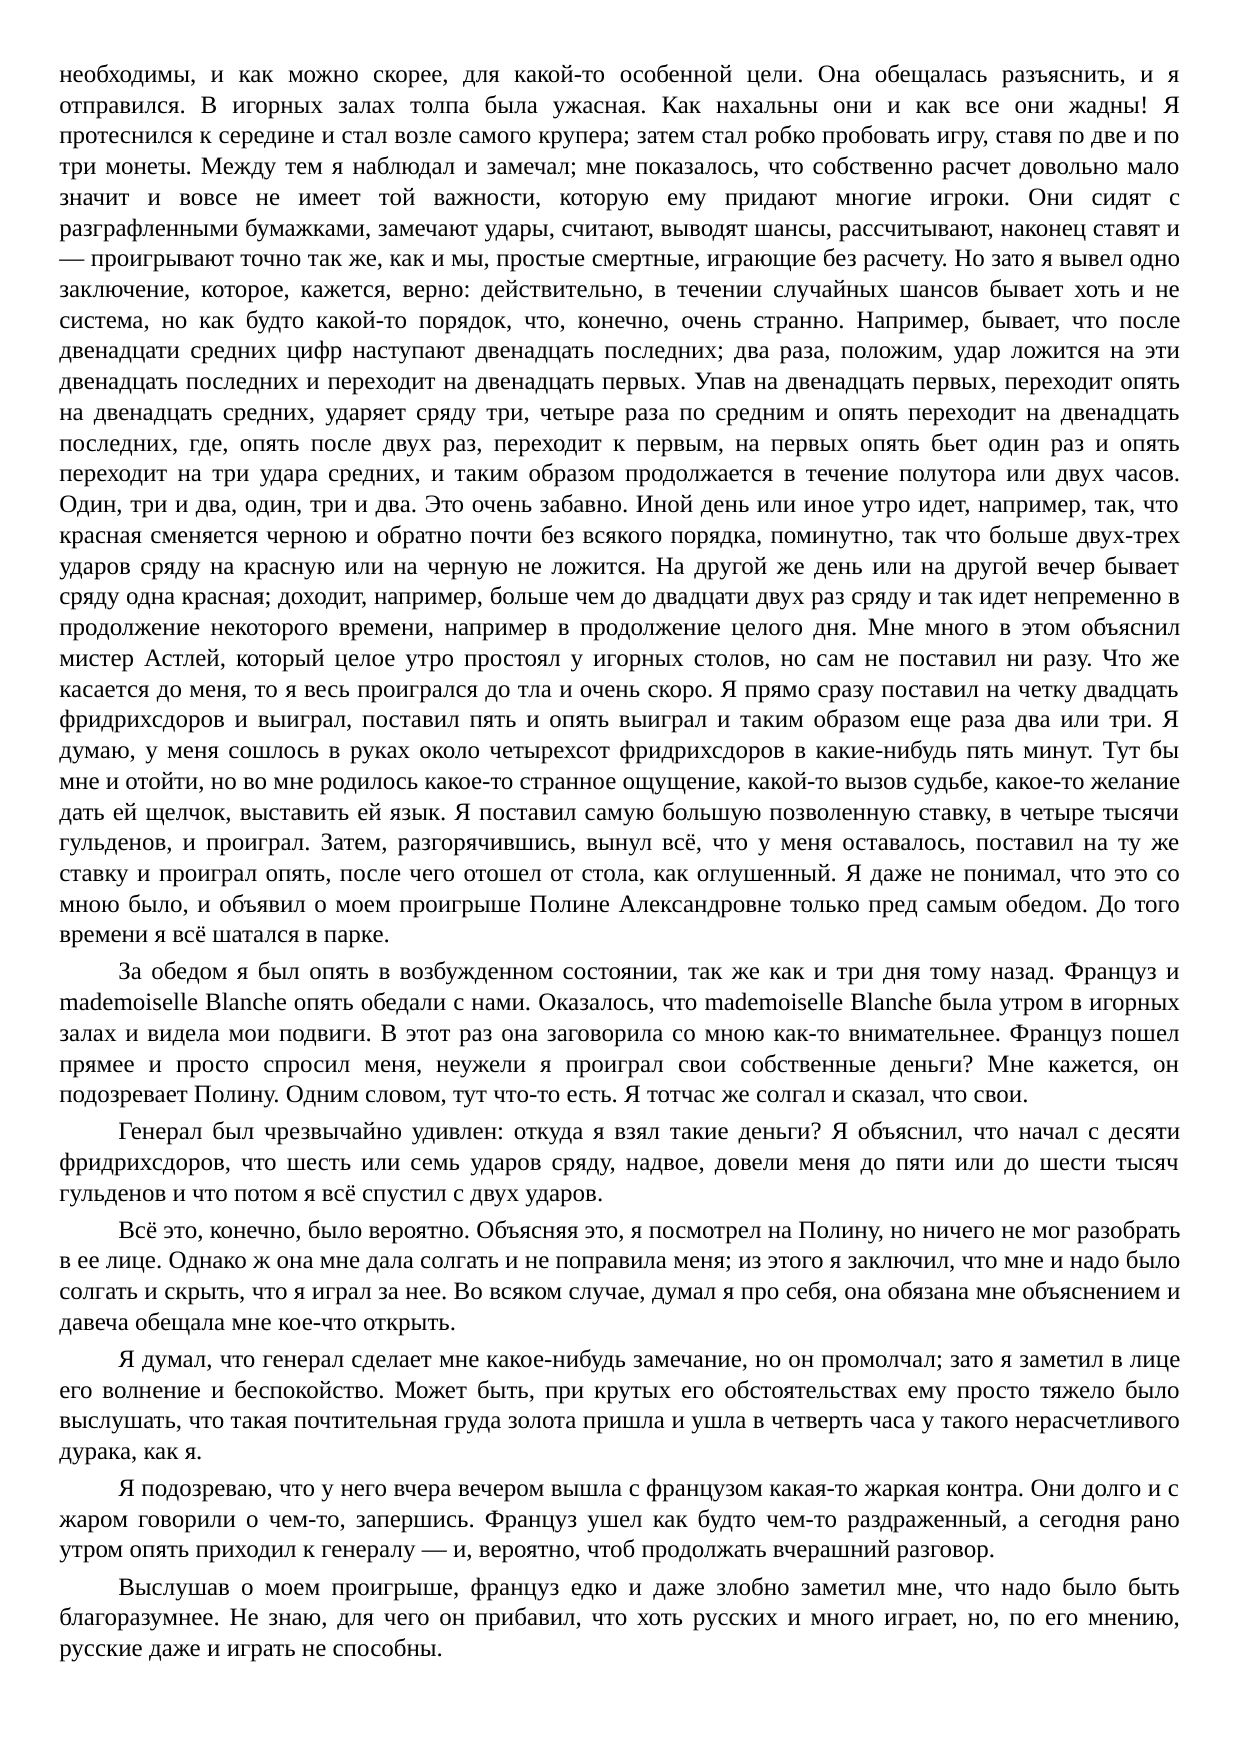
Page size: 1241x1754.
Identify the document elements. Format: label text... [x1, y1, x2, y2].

text Всё это, конечно, было вероятно. Объясняя это, я посмотрел на Полину, но ничего не мог разобрать в ее лице. Однако ж она мне дала солгать и не поправила меня; из этого я заключил, что мне и надо было солгать и скрыть, что я играл за нее. Во всяком случае, думал я про себя, она обязана мне объяснением и давеча обещала мне кое-что открыть. [59, 1215, 1181, 1336]
text Я подозреваю, что у него вчера вечером вышла с французом какая-то жаркая контра. Они долго и с жаром говорили о чем-то, запершись. Француз ушел как будто чем-то раздраженный, а сегодня рано утром опять приходил к генералу — и, вероятно, чтоб продолжать вчерашний разговор. [59, 1473, 1181, 1563]
text Я думал, что генерал сделает мне какое-нибудь замечание, но он промолчал; зато я заметил в лице его волнение и беспокойство. Может быть, при крутых его обстоятельствах ему просто тяжело было выслушать, что такая почтительная груда золота пришла и ушла в четверть часа у такого нерасчетливого дурака, как я. [59, 1344, 1181, 1465]
text Выслушав о моем проигрыше, француз едко и даже злобно заметил мне, что надо было быть благоразумнее. Не знаю, для чего он прибавил, что хоть русских и много играет, но, по его мнению, русские даже и играть не способны. [59, 1572, 1181, 1662]
text необходимы, и как можно скорее, для какой-то особенной цели. Она обещалась разъяснить, и я отправился. В игорных залах толпа была ужасная. Как нахальны они и как все они жадны! Я протеснился к середине и стал возле самого крупера; затем стал робко пробовать игру, ставя по две и по три монеты. Между тем я наблюдал и замечал; мне показалось, что собственно расчет довольно мало значит и вовсе не имеет той важности, которую ему придают многие игроки. Они сидят с разграфленными бумажками, замечают удары, считают, выводят шансы, рассчитывают, наконец ставят и — проигрывают точно так же, как и мы, простые смертные, играющие без расчету. Но зато я вывел одно заключение, которое, кажется, верно: действительно, в течении случайных шансов бывает хоть и не система, но как будто какой-то порядок, что, конечно, очень странно. Например, бывает, что после двенадцати средних цифр наступают двенадцать последних; два раза, положим, удар ложится на эти двенадцать последних и переходит на двенадцать первых. Упав на двенадцать первых, переходит опять на двенадцать средних, ударяет сряду три, четыре раза по средним и опять переходит на двенадцать последних, где, опять после двух раз, переходит к первым, на первых опять бьет один раз и опять переходит на три удара средних, и таким образом продолжается в течение полутора или двух часов. Один, три и два, один, три и два. Это очень забавно. Иной день или иное утро идет, например, так, что красная сменяется черною и обратно почти без всякого порядка, поминутно, так что больше двух-трех ударов сряду на красную или на черную не ложится. На другой же день или на другой вечер бывает сряду одна красная; доходит, например, больше чем до двадцати двух раз сряду и так идет непременно в продолжение некоторого времени, например в продолжение целого дня. Мне много в этом объяснил мистер Астлей, который целое утро простоял у игорных столов, но сам не поставил ни разу. Что же касается до меня, то я весь проигрался до тла и очень скоро. Я прямо сразу поставил на четку двадцать фридрихсдоров и выиграл, поставил пять и опять выиграл и таким образом еще раза два или три. Я думаю, у меня сошлось в руках около четырехсот фридрихсдоров в какие-нибудь пять минут. Тут бы мне и отойти, но во мне родилось какое-то странное ощущение, какой-то вызов судьбе, какое-то желание дать ей щелчок, выставить ей язык. Я поставил самую большую позволенную ставку, в четыре тысячи гульденов, и проиграл. Затем, разгорячившись, вынул всё, что у меня оставалось, поставил на ту же ставку и проиграл опять, после чего отошел от стола, как оглушенный. Я даже не понимал, что это со мною было, и объявил о моем проигрыше Полине Александровне только пред самым обедом. До того времени я всё шатался в парке. [59, 59, 1181, 948]
text За обедом я был опять в возбужденном состоянии, так же как и три дня тому назад. Француз и mademoiselle Blanche опять обедали с нами. Оказалось, что mademoiselle Blanche была утром в игорных залах и видела мои подвиги. В этот раз она заговорила со мною как-то внимательнее. Француз пошел прямее и просто спросил меня, неужели я проиграл свои собственные деньги? Мне кажется, он подозревает Полину. Одним словом, тут что-то есть. Я тотчас же солгал и сказал, что свои. [59, 956, 1181, 1108]
text Генерал был чрезвычайно удивлен: откуда я взял такие деньги? Я объяснил, что начал с десяти фридрихсдоров, что шесть или семь ударов сряду, надвое, довели меня до пяти или до шести тысяч гульденов и что потом я всё спустил с двух ударов. [59, 1116, 1181, 1207]
